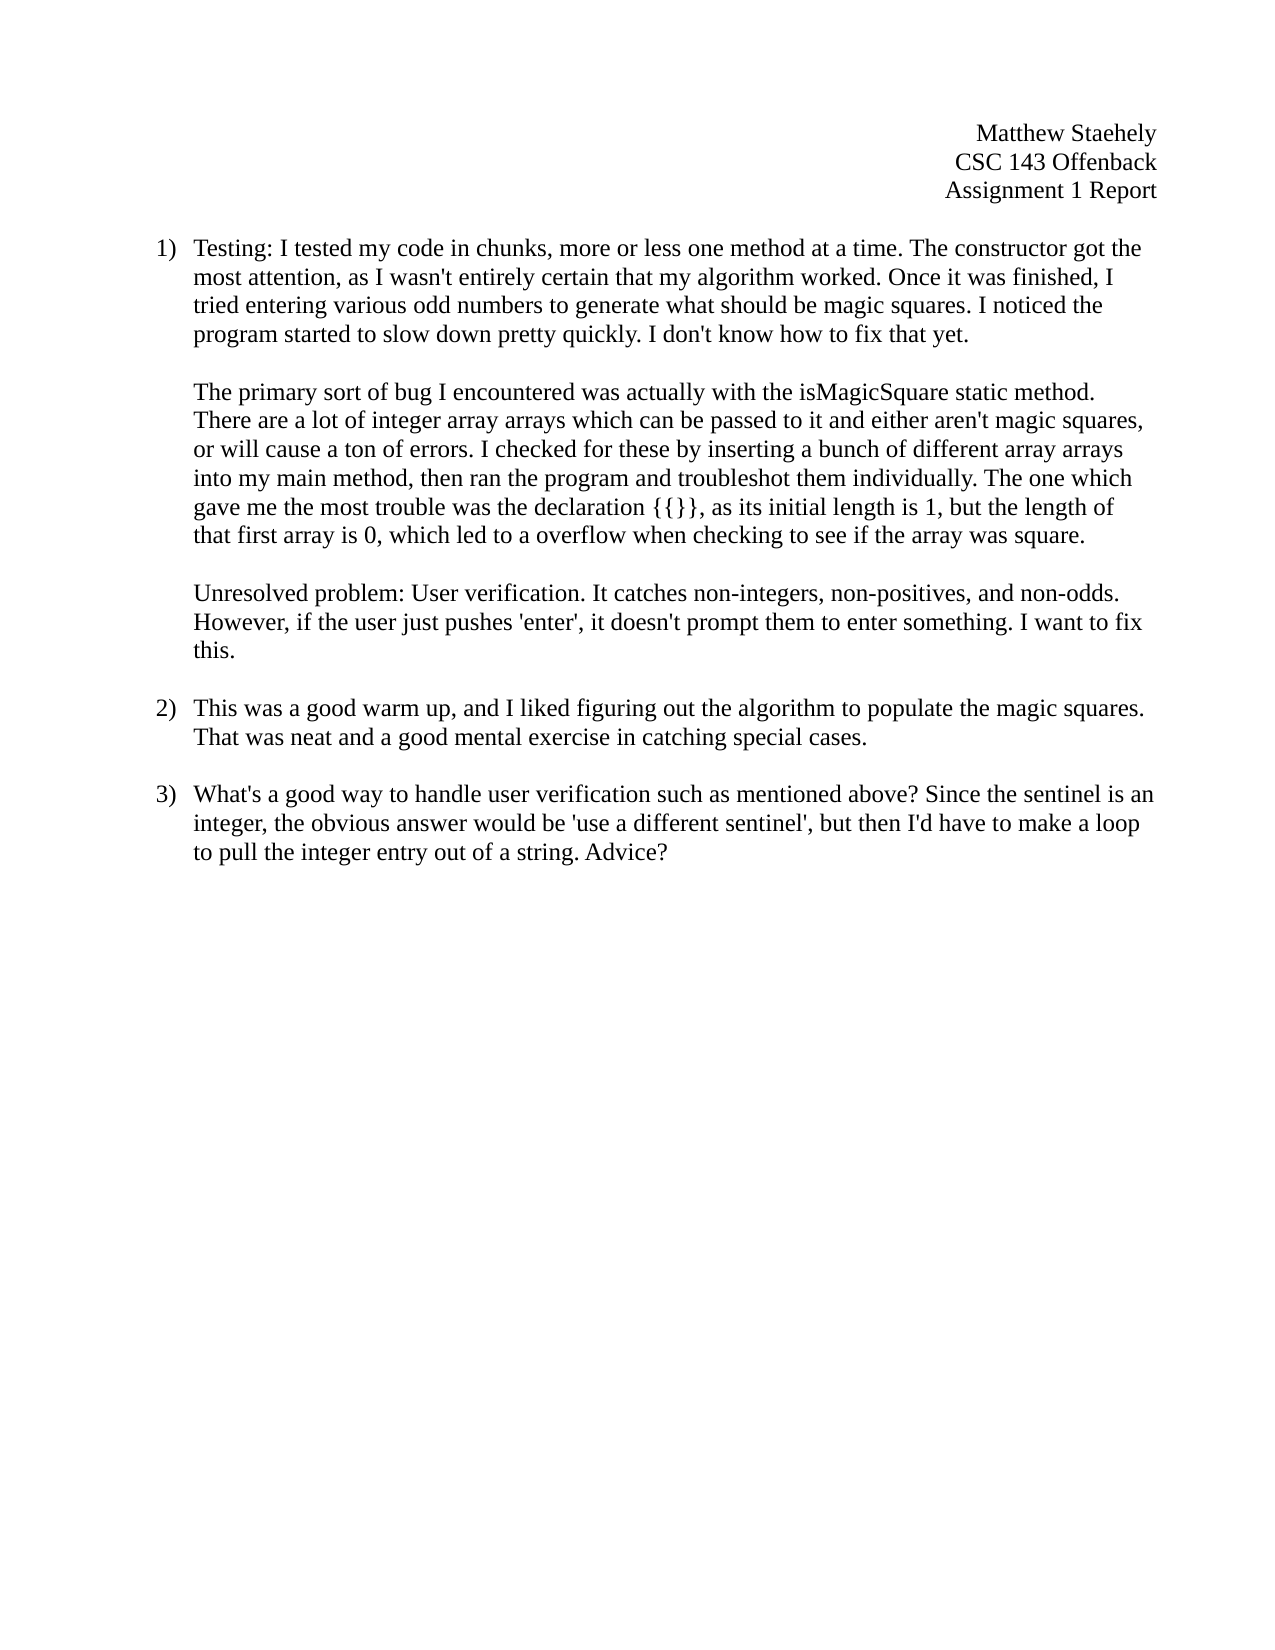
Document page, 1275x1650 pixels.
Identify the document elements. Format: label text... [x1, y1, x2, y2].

text Matthew Staehely [118, 118, 1157, 147]
list What's a good way to handle user verification such as mentioned above? Since the sentinel is an integer, the obvious answer would be 'use a different sentinel', but then I'd have to make a loop to pull the integer entry out of a string. Advice? [156, 779, 1157, 866]
list This was a good warm up, and I liked figuring out the algorithm to populate the magic squares. That was neat and a good mental exercise in catching special cases. [156, 693, 1157, 779]
text CSC 143 Offenback [118, 147, 1157, 176]
text Assignment 1 Report [118, 176, 1157, 204]
list Testing: I tested my code in chunks, more or less one method at a time. The constructor got the most attention, as I wasn't entirely certain that my algorithm worked. Once it was finished, I tried entering various odd numbers to generate what should be magic squares. I noticed the program started to slow down pretty quickly. I don't know how to fix that yet. The primary sort of bug I encountered was actually with the isMagicSquare static method. There are a lot of integer array arrays which can be passed to it and either aren't magic squares, or will cause a ton of errors. I checked for these by inserting a bunch of different array arrays into my main method, then ran the program and troubleshot them individually. The one which gave me the most trouble was the declaration {{}}, as its initial length is 1, but the length of that first array is 0, which led to a overflow when checking to see if the array was square. Unresolved problem: User verification. It catches non-integers, non-positives, and non-odds. However, if the user just pushes 'enter', it doesn't prompt them to enter something. I want to fix this. [156, 233, 1157, 693]
